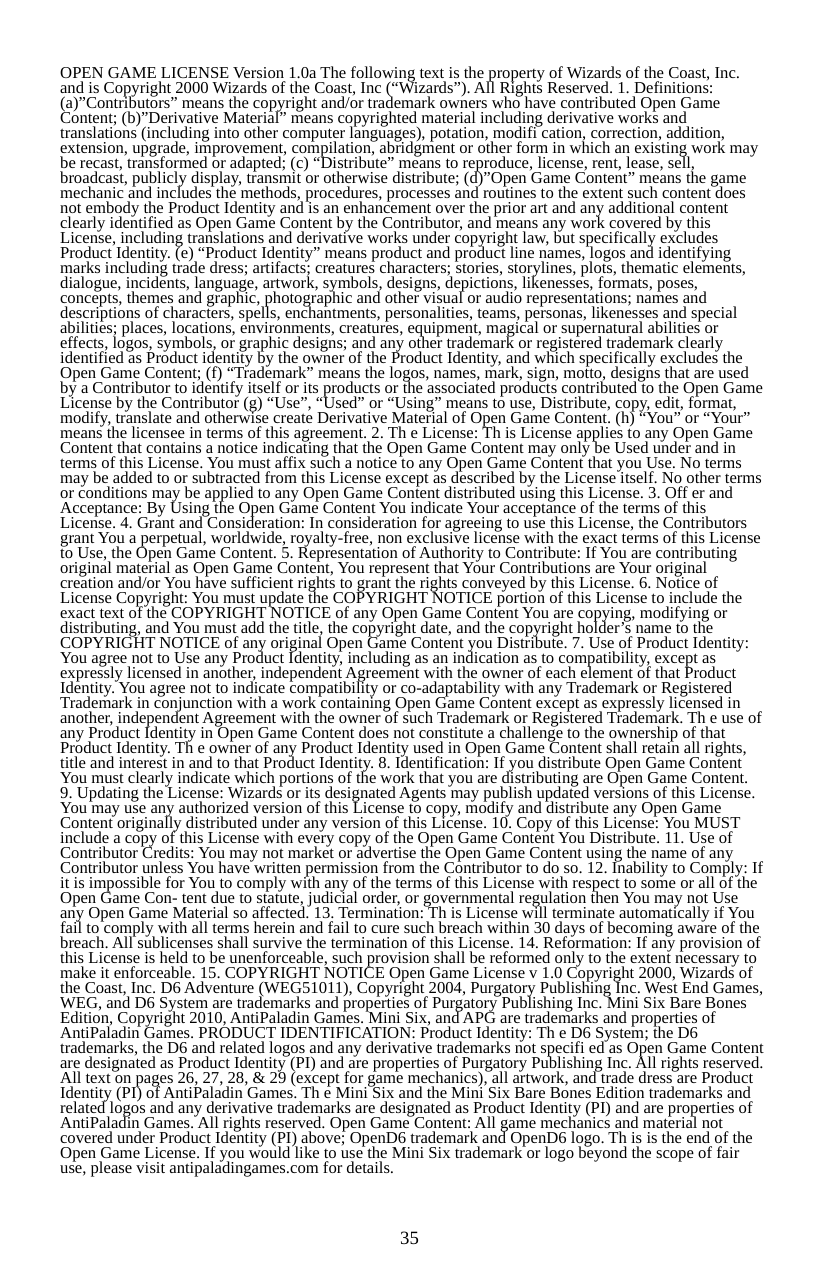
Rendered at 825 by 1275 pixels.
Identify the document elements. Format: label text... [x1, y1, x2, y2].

text OPEN GAME LICENSE Version 1.0a The following text is the property of Wizards of the Coast, Inc. and is Copyright 2000 Wizards of the Coast, Inc (“Wizards”). All Rights Reserved. 1. Definitions: (a)”Contributors” means the copyright and/or trademark owners who have contributed Open Game Content; (b)”Derivative Material” means copyrighted material including derivative works and translations (including into other computer languages), potation, modifi cation, correction, addition, extension, upgrade, improvement, compilation, abridgment or other form in which an existing work may be recast, transformed or adapted; (c) “Distribute” means to reproduce, license, rent, lease, sell, broadcast, publicly display, transmit or otherwise distribute; (d)”Open Game Content” means the game mechanic and includes the methods, procedures, processes and routines to the extent such content does not embody the Product Identity and is an enhancement over the prior art and any additional content clearly identified as Open Game Content by the Contributor, and means any work covered by this License, including translations and derivative works under copyright law, but specifically excludes Product Identity. (e) “Product Identity” means product and product line names, logos and identifying marks including trade dress; artifacts; creatures characters; stories, storylines, plots, thematic elements, dialogue, incidents, language, artwork, symbols, designs, depictions, likenesses, formats, poses, concepts, themes and graphic, photographic and other visual or audio representations; names and descriptions of characters, spells, enchantments, personalities, teams, personas, likenesses and special abilities; places, locations, environments, creatures, equipment, magical or supernatural abilities or effects, logos, symbols, or graphic designs; and any other trademark or registered trademark clearly identified as Product identity by the owner of the Product Identity, and which specifically excludes the Open Game Content; (f) “Trademark” means the logos, names, mark, sign, motto, designs that are used by a Contributor to identify itself or its products or the associated products contributed to the Open Game License by the Contributor (g) “Use”, “Used” or “Using” means to use, Distribute, copy, edit, format, modify, translate and otherwise create Derivative Material of Open Game Content. (h) “You” or “Your” means the licensee in terms of this agreement. 2. Th e License: Th is License applies to any Open Game Content that contains a notice indicating that the Open Game Content may only be Used under and in terms of this License. You must affix such a notice to any Open Game Content that you Use. No terms may be added to or subtracted from this License except as described by the License itself. No other terms or conditions may be applied to any Open Game Content distributed using this License. 3. Off er and Acceptance: By Using the Open Game Content You indicate Your acceptance of the terms of this License. 4. Grant and Consideration: In consideration for agreeing to use this License, the Contributors grant You a perpetual, worldwide, royalty-free, non exclusive license with the exact terms of this License to Use, the Open Game Content. 5. Representation of Authority to Contribute: If You are contributing original material as Open Game Content, You represent that Your Contributions are Your original creation and/or You have sufficient rights to grant the rights conveyed by this License. 6. Notice of License Copyright: You must update the COPYRIGHT NOTICE portion of this License to include the exact text of the COPYRIGHT NOTICE of any Open Game Content You are copying, modifying or distributing, and You must add the title, the copyright date, and the copyright holder’s name to the COPYRIGHT NOTICE of any original Open Game Content you Distribute. 7. Use of Product Identity: You agree not to Use any Product Identity, including as an indication as to compatibility, except as expressly licensed in another, independent Agreement with the owner of each element of that Product Identity. You agree not to indicate compatibility or co-adaptability with any Trademark or Registered Trademark in conjunction with a work containing Open Game Content except as expressly licensed in another, independent Agreement with the owner of such Trademark or Registered Trademark. Th e use of any Product Identity in Open Game Content does not constitute a challenge to the ownership of that Product Identity. Th e owner of any Product Identity used in Open Game Content shall retain all rights, title and interest in and to that Product Identity. 8. Identification: If you distribute Open Game Content You must clearly indicate which portions of the work that you are distributing are Open Game Content. 9. Updating the License: Wizards or its designated Agents may publish updated versions of this License. You may use any authorized version of this License to copy, modify and distribute any Open Game Content originally distributed under any version of this License. 10. Copy of this License: You MUST include a copy of this License with every copy of the Open Game Content You Distribute. 11. Use of Contributor Credits: You may not market or advertise the Open Game Content using the name of any Contributor unless You have written permission from the Contributor to do so. 12. Inability to Comply: If it is impossible for You to comply with any of the terms of this License with respect to some or all of the Open Game Con- tent due to statute, judicial order, or governmental regulation then You may not Use any Open Game Material so affected. 13. Termination: Th is License will terminate automatically if You fail to comply with all terms herein and fail to cure such breach within 30 days of becoming aware of the breach. All sublicenses shall survive the termination of this License. 14. Reformation: If any provision of this License is held to be unenforceable, such provision shall be reformed only to the extent necessary to make it enforceable. 15. COPYRIGHT NOTICE Open Game License v 1.0 Copyright 2000, Wizards of the Coast, Inc. D6 Adventure (WEG51011), Copyright 2004, Purgatory Publishing Inc. West End Games, WEG, and D6 System are trademarks and properties of Purgatory Publishing Inc. Mini Six Bare Bones Edition, Copyright 2010, AntiPaladin Games. Mini Six, and APG are trademarks and properties of AntiPaladin Games. PRODUCT IDENTIFICATION: Product Identity: Th e D6 System; the D6 trademarks, the D6 and related logos and any derivative trademarks not specifi ed as Open Game Content are designated as Product Identity (PI) and are properties of Purgatory Publishing Inc. All rights reserved. All text on pages 26, 27, 28, & 29 (except for game mechanics), all artwork, and trade dress are Product Identity (PI) of AntiPaladin Games. Th e Mini Six and the Mini Six Bare Bones Edition trademarks and related logos and any derivative trademarks are designated as Product Identity (PI) and are properties of AntiPaladin Games. All rights reserved. Open Game Content: All game mechanics and material not covered under Product Identity (PI) above; OpenD6 trademark and OpenD6 logo. Th is is the end of the Open Game License. If you would like to use the Mini Six trademark or logo beyond the scope of fair use, please visit antipaladingames.com for details. [60, 66, 765, 1191]
